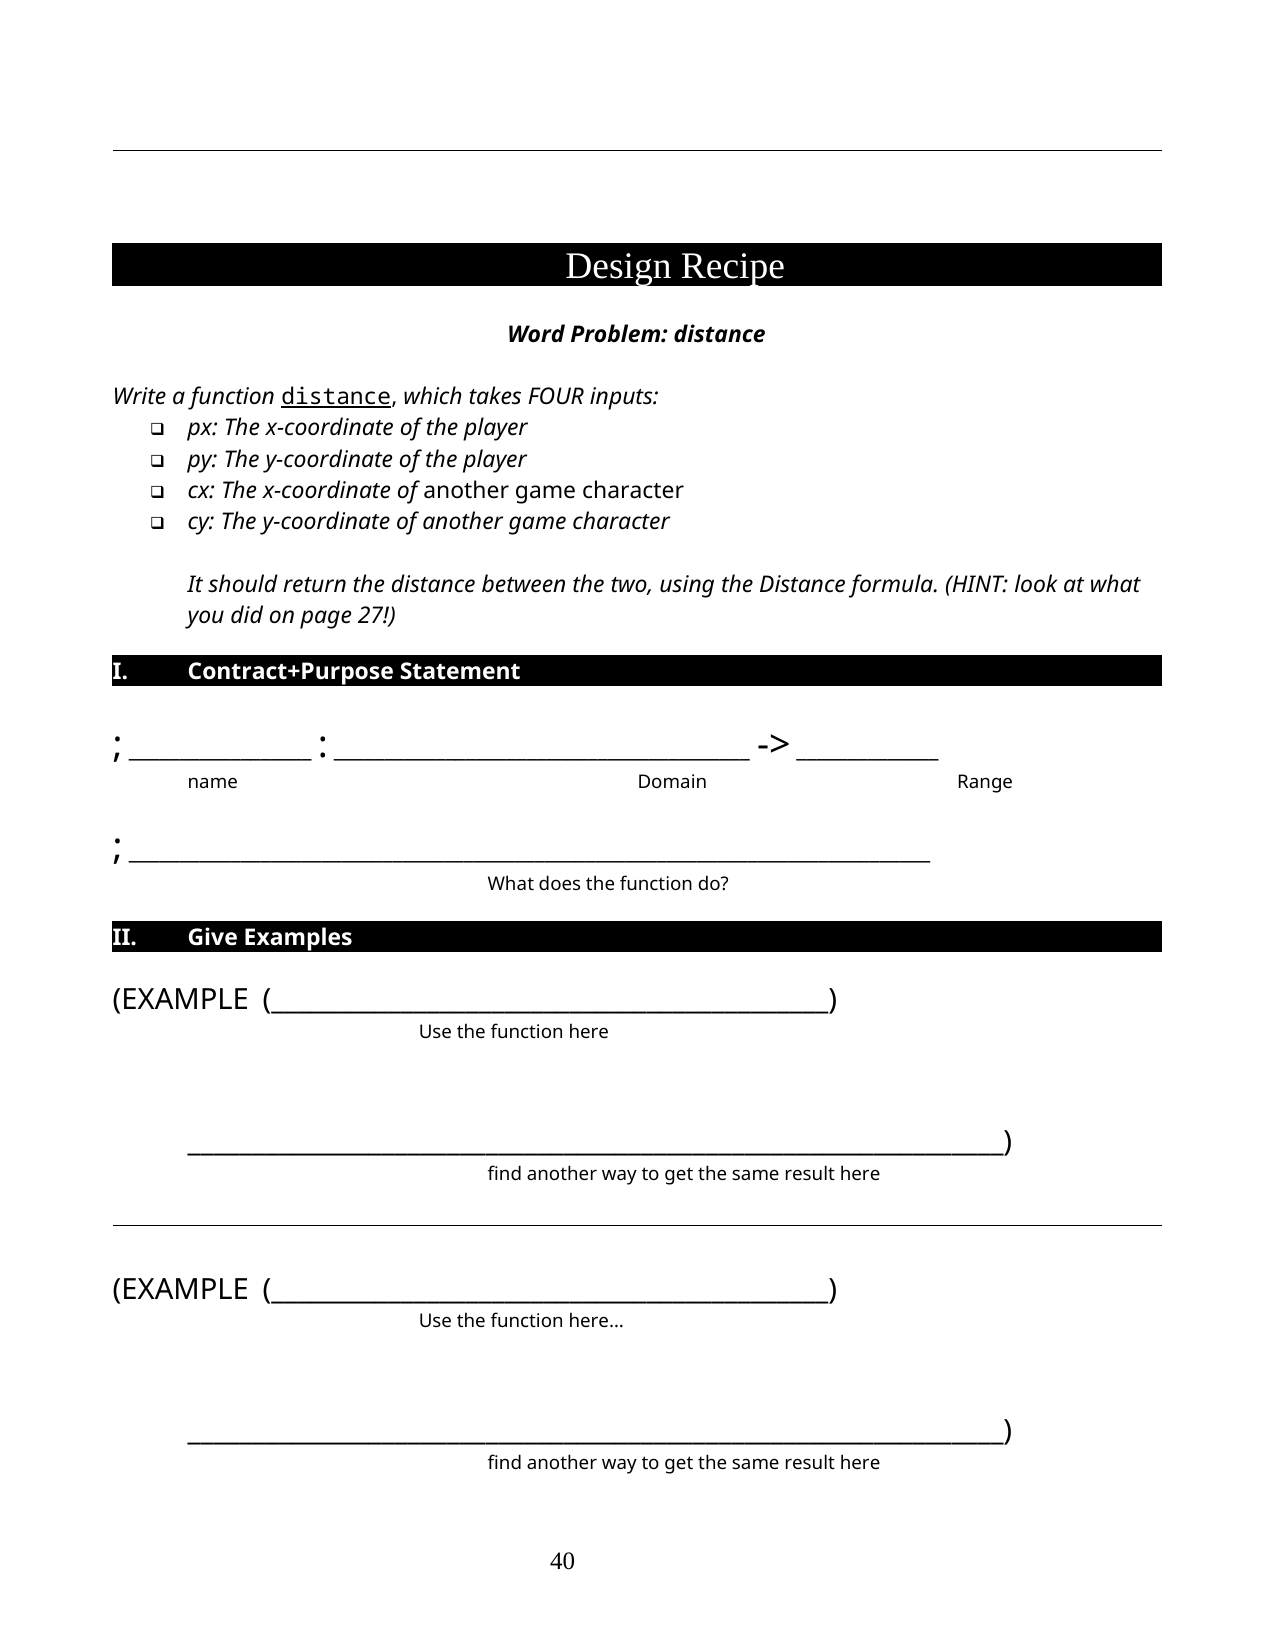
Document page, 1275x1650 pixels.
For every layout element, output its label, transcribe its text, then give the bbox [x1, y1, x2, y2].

list px: The x-coordinate of the player [150, 411, 1162, 443]
text (EXAMPLE (___________________________________________) [112, 1268, 1162, 1308]
text ; _______________________________________________________________________________ [112, 820, 1162, 871]
list cx: The x-coordinate of another game character [150, 474, 1162, 505]
text Write a function distance, which takes FOUR inputs: [112, 380, 1162, 411]
text find another way to get the same result here [487, 1449, 1162, 1475]
text Word Problem: distance [112, 318, 1162, 349]
text (EXAMPLE (___________________________________________) [112, 978, 1162, 1018]
text Use the function here [337, 1018, 1162, 1044]
text _______________________________________________________________) [187, 1410, 1162, 1449]
text name Domain Range [112, 769, 1162, 794]
text ; __________________ : _________________________________________ -> ______________ [112, 718, 1162, 769]
text find another way to get the same result here [487, 1160, 1162, 1185]
subtitle Give Examples [112, 921, 1162, 952]
text Use the function here… [337, 1308, 1162, 1333]
list cy: The y-coordinate of another game character [150, 505, 1162, 536]
subtitle Contract+Purpose Statement [112, 655, 1162, 686]
subtitle Design Recipe [112, 243, 1162, 286]
text What does the function do? [112, 871, 1162, 896]
list py: The y-coordinate of the player [150, 443, 1162, 474]
list It should return the distance between the two, using the Distance formula. (HINT: look at what you did on page 27!) [150, 568, 1162, 630]
text _______________________________________________________________) [187, 1120, 1162, 1160]
